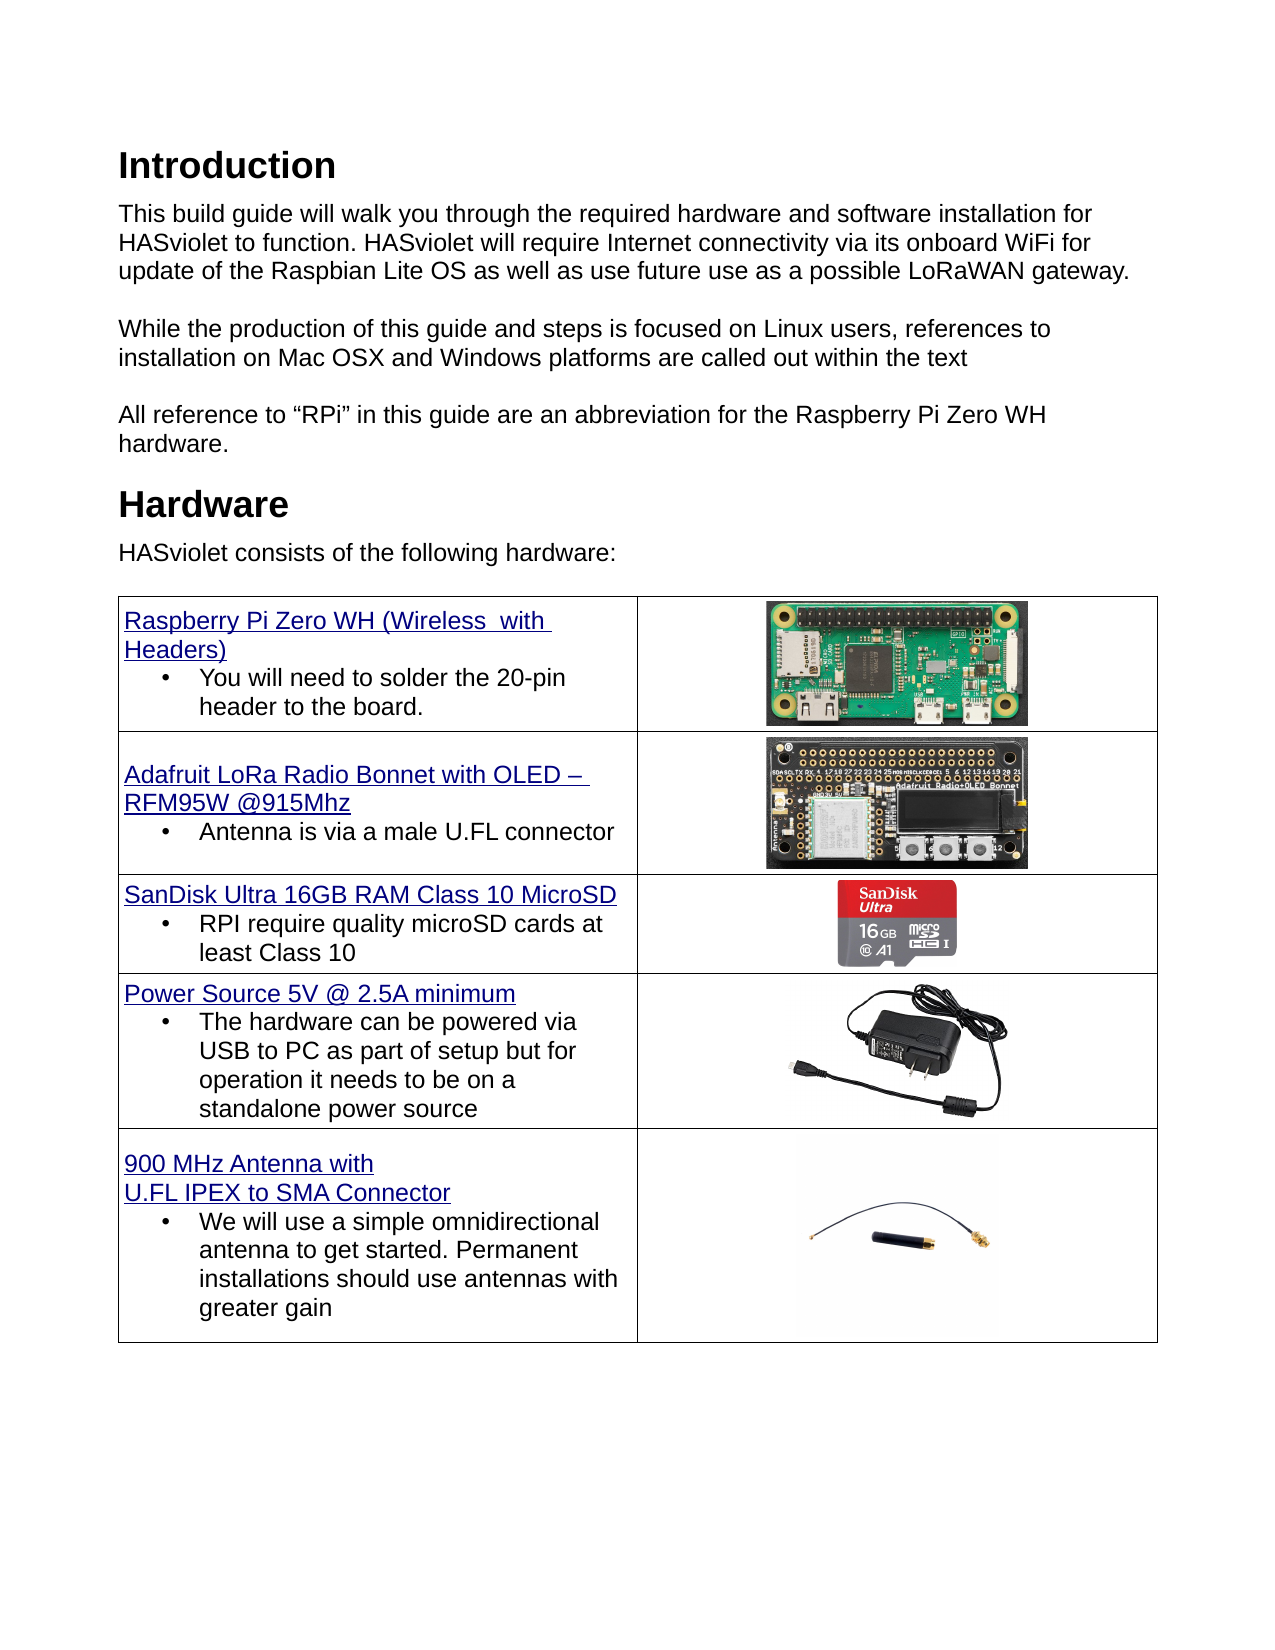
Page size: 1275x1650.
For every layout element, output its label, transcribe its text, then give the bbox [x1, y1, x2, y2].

subtitle Introduction [118, 143, 1157, 186]
table_cell [638, 875, 1157, 973]
table_cell [638, 1129, 1157, 1342]
picture [766, 601, 1028, 726]
table_cell Power Source 5V @ 2.5A minimum The hardware can be powered via USB to PC as part of setup but for operation it needs to be on a standalone power source [119, 974, 637, 1128]
picture [785, 980, 1009, 1121]
text All reference to “RPi” in this guide are an abbreviation for the Raspberry Pi Zero WH hardware. [118, 400, 1157, 457]
text This build guide will walk you through the required hardware and software installation for HASviolet to function. HASviolet will require Internet connectivity via its onboard WiFi for update of the Raspbian Lite OS as well as use future use as a possible LoRaWAN gateway. [118, 199, 1157, 285]
table_header [638, 597, 1157, 731]
picture [796, 1134, 999, 1337]
picture [766, 737, 1028, 869]
table_cell [638, 974, 1157, 1128]
picture [837, 880, 957, 967]
table_cell Adafruit LoRa Radio Bonnet with OLED – RFM95W @915Mhz Antenna is via a male U.FL connector [119, 732, 637, 874]
table_cell [638, 732, 1157, 874]
table_cell SanDisk Ultra 16GB RAM Class 10 MicroSD RPI require quality microSD cards at least Class 10 [119, 875, 637, 973]
text HASviolet consists of the following hardware: [118, 538, 1157, 567]
text installation on Mac OSX and Windows platforms are called out within the text [118, 342, 1157, 371]
text While the production of this guide and steps is focused on Linux users, references to [118, 314, 1157, 342]
table_header Raspberry Pi Zero WH (Wireless with Headers) You will need to solder the 20-pin header to the board. [119, 597, 637, 731]
table_cell 900 MHz Antenna with U.FL IPEX to SMA Connector We will use a simple omnidirectional antenna to get started. Permanent installations should use antennas with greater gain [119, 1129, 637, 1342]
subtitle Hardware [118, 482, 1157, 526]
